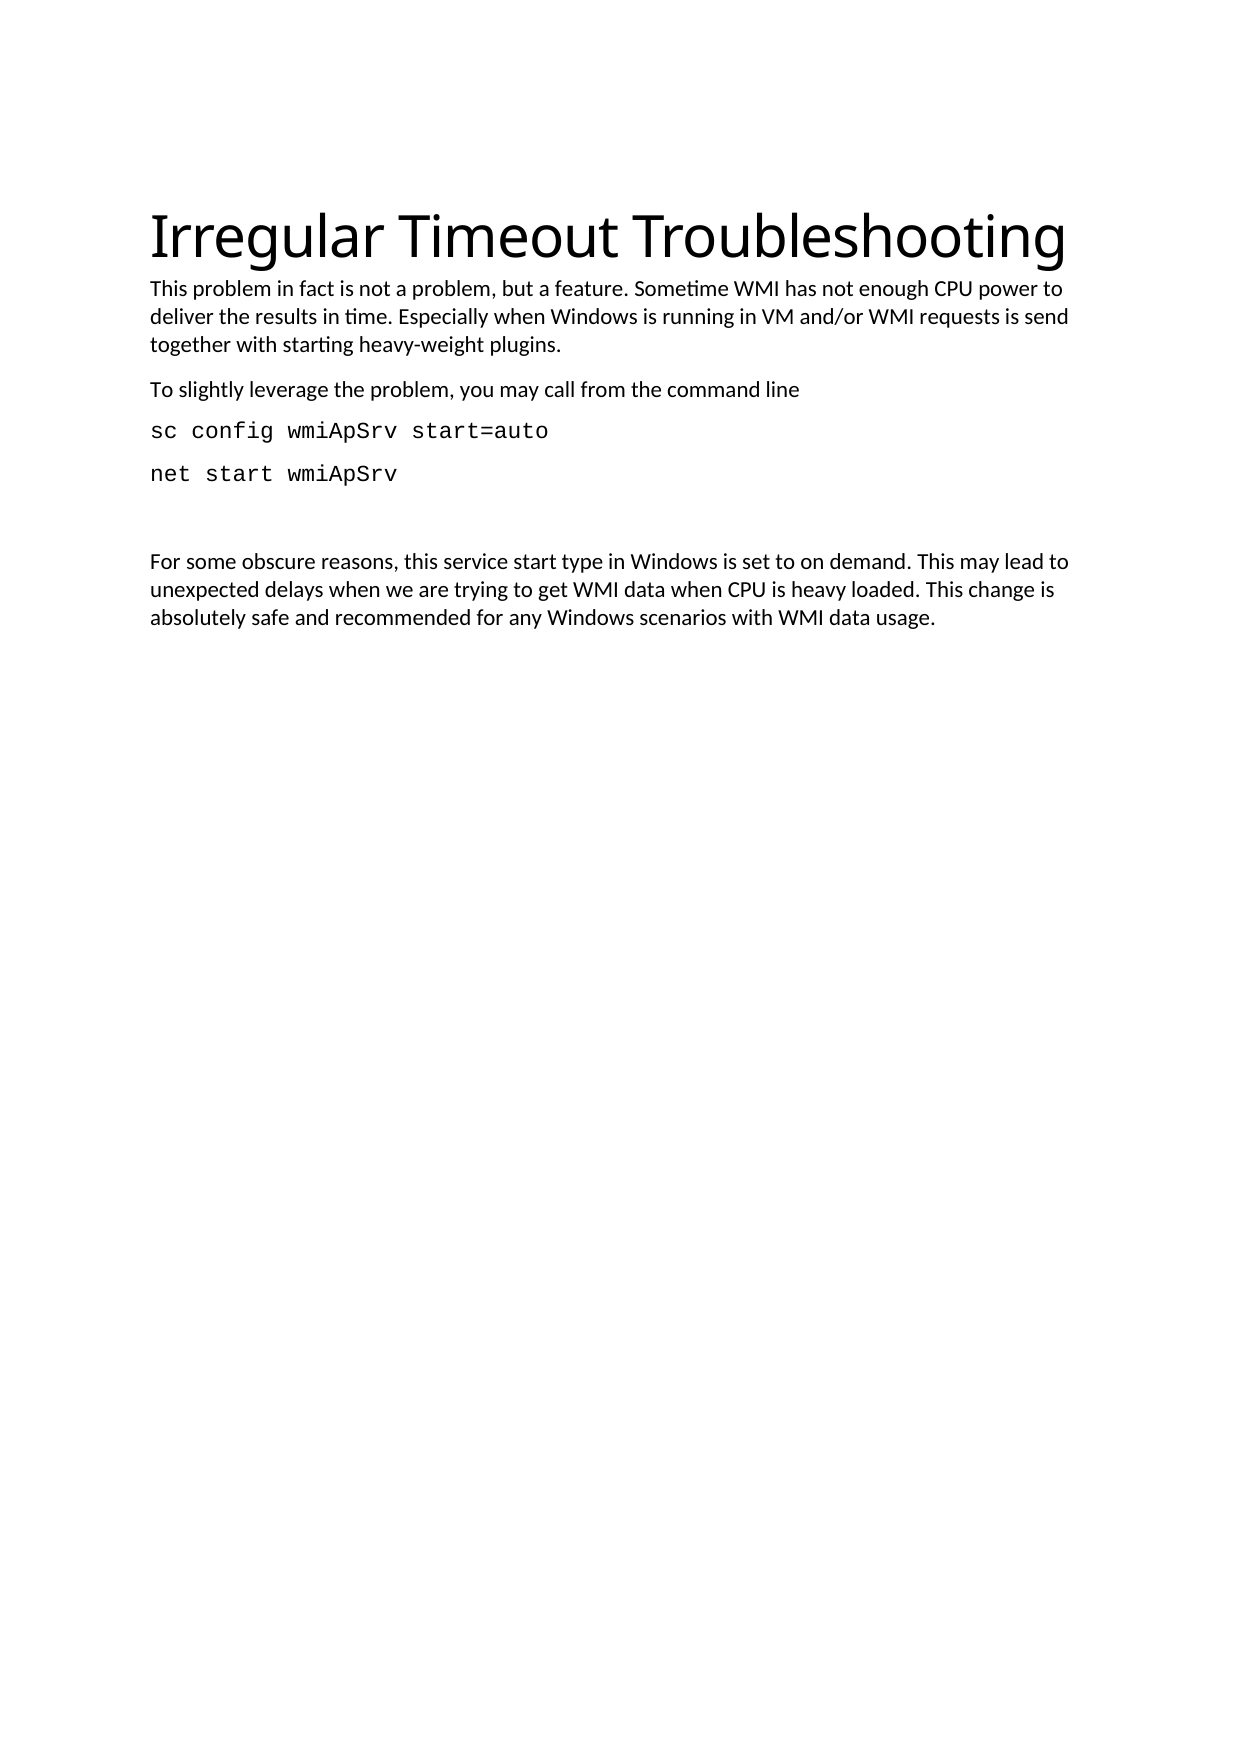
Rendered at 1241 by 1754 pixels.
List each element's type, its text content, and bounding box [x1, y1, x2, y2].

text sc config wmiApSrv start=auto [150, 419, 1090, 446]
text To slightly leverage the problem, you may call from the command line [150, 375, 1090, 403]
text net start wmiApSrv [150, 462, 1090, 488]
text Irregular Timeout Troubleshooting [150, 195, 1090, 274]
text This problem in fact is not a problem, but a feature. Sometime WMI has not enough CPU power to deliver the results in time. Especially when Windows is running in VM and/or WMI requests is send together with starting heavy-weight plugins. [150, 274, 1090, 358]
text For some obscure reasons, this service start type in Windows is set to on demand. This may lead to unexpected delays when we are trying to get WMI data when CPU is heavy loaded. This change is absolutely safe and recommended for any Windows scenarios with WMI data usage. [150, 547, 1090, 631]
